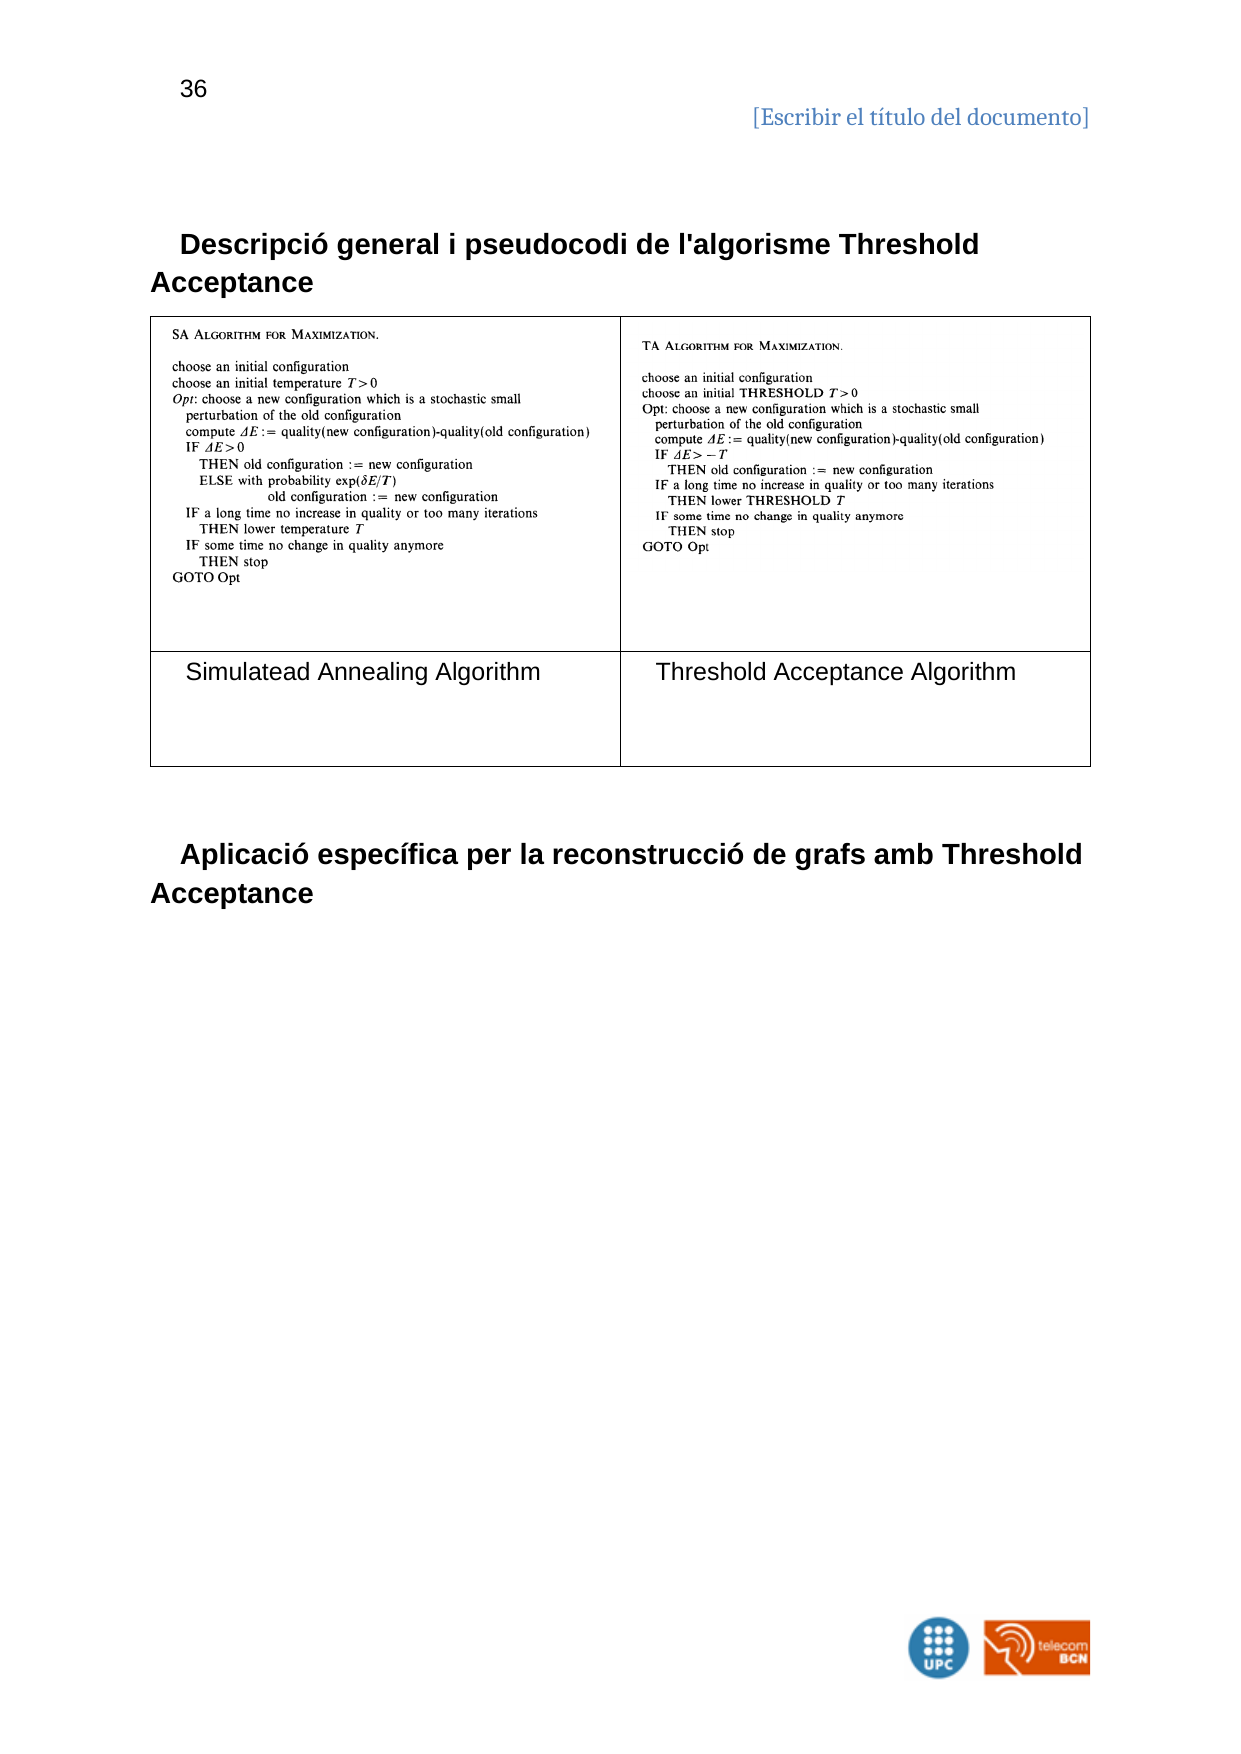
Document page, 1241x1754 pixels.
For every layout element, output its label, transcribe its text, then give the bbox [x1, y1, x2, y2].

picture [625, 322, 1085, 572]
table_cell Threshold Acceptance Algorithm [621, 652, 1090, 766]
subtitle Aplicació específica per la reconstrucció de grafs amb Threshold Acceptance [150, 837, 1090, 909]
table_cell Simulatead Annealing Algorithm [151, 652, 620, 766]
picture [904, 1614, 1091, 1681]
table_header [151, 317, 620, 651]
picture [155, 322, 615, 592]
table_header [621, 317, 1090, 651]
subtitle Descripció general i pseudocodi de l'algorisme Threshold Acceptance [150, 227, 1090, 299]
